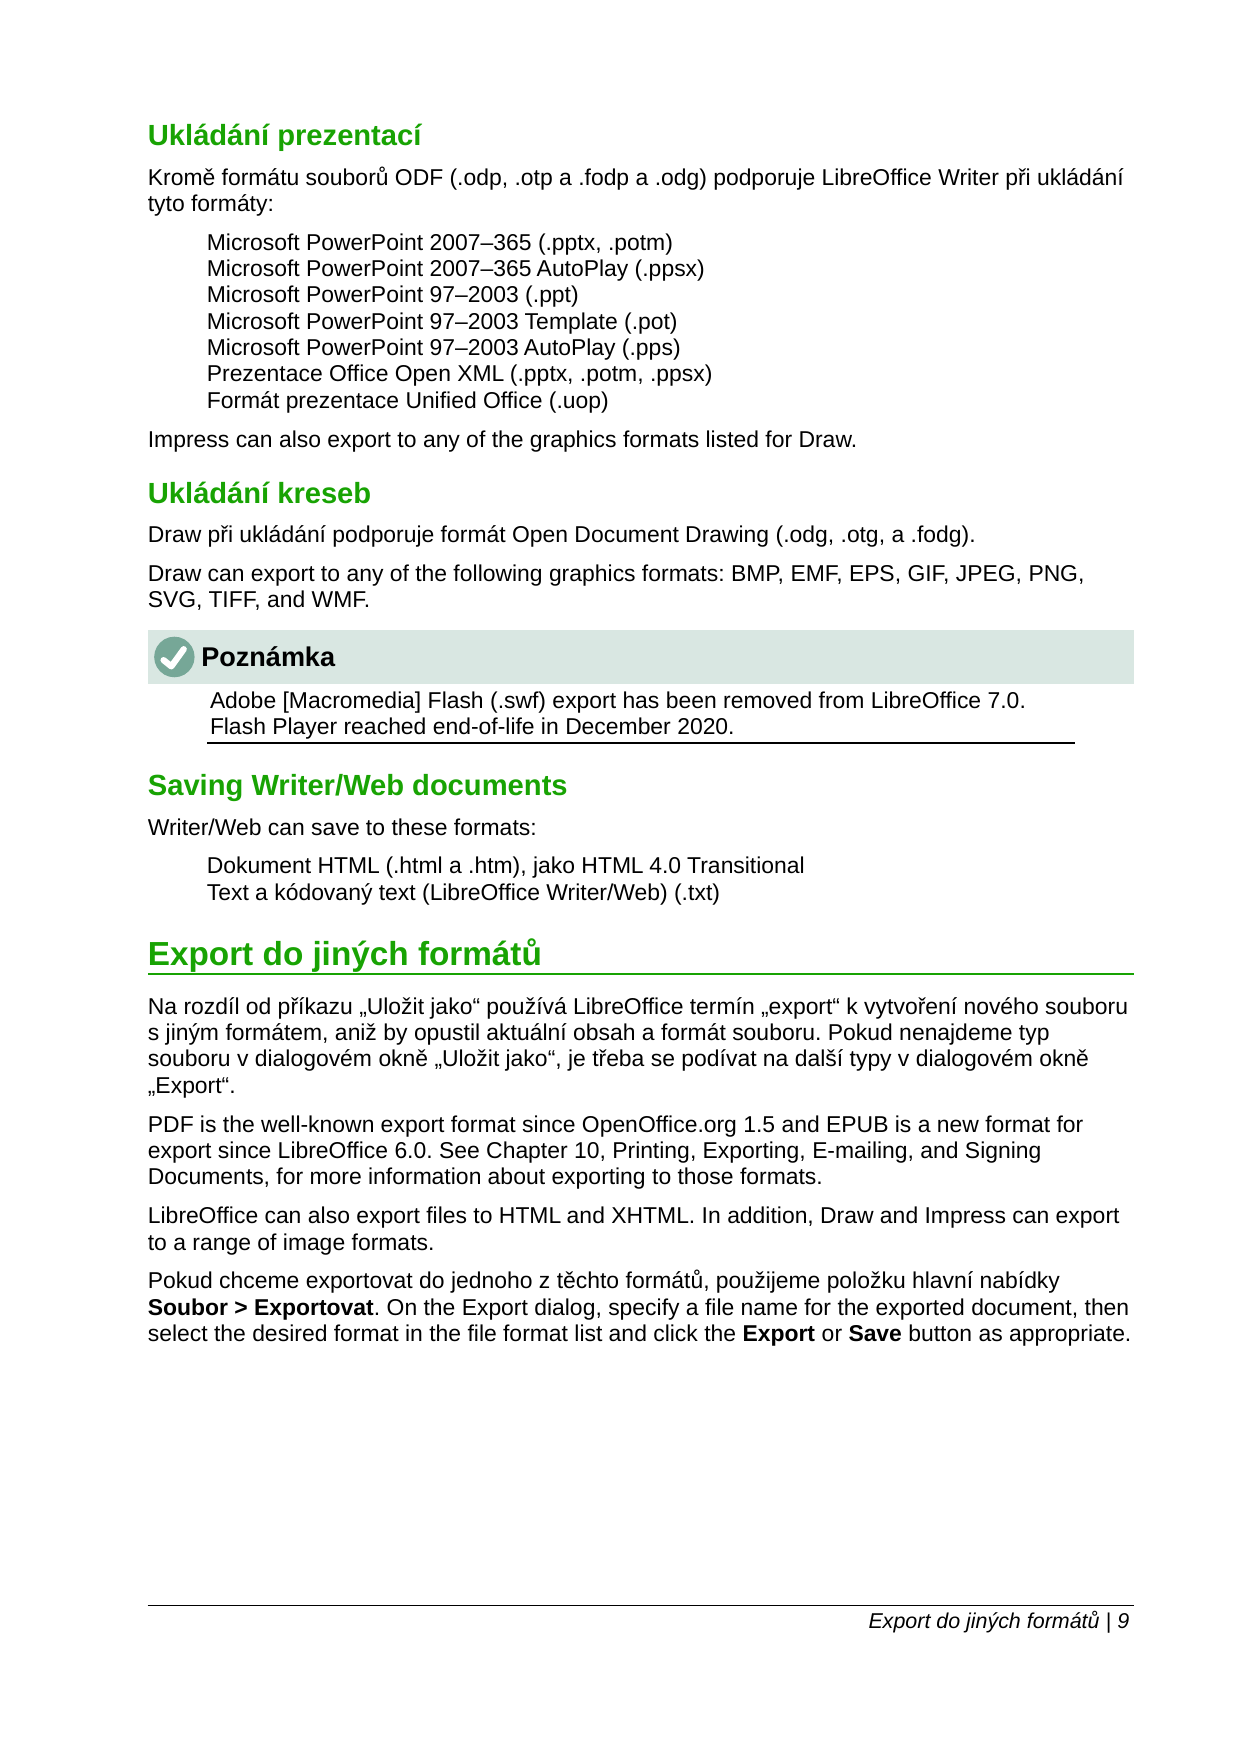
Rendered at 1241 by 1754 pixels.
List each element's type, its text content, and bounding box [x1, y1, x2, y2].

list Kromě formátu souborů ODF (.odp, .otp a .fodp a .odg) podporuje LibreOffice Writer při ukládání tyto formáty: [148, 163, 1134, 216]
text PDF is the well-known export format since OpenOffice.org 1.5 and EPUB is a new format for export since LibreOffice 6.0. See Chapter 10, Printing, Exporting, E-mailing, and Signing Documents, for more information about exporting to those formats. [148, 1111, 1134, 1190]
subtitle Poznámka [148, 630, 1134, 684]
subtitle Export do jiných formátů [148, 934, 1134, 973]
text Draw can export to any of the following graphics formats: BMP, EMF, EPS, GIF, JPEG, PNG, SVG, TIFF, and WMF. [148, 560, 1134, 612]
text Draw při ukládání podporuje formát Open Document Drawing (.odg, .otg, a .fodg). [148, 521, 1134, 547]
text Microsoft PowerPoint 2007–365 (.pptx, .potm) Microsoft PowerPoint 2007–365 AutoPlay (.ppsx) Microsoft PowerPoint 97–2003 (.ppt) Microsoft PowerPoint 97–2003 Template (.pot) Microsoft PowerPoint 97–2003 AutoPlay (.pps) Prezentace Office Open XML (.pptx, .potm, .ppsx) Formát prezentace Unified Office (.uop) [207, 229, 1134, 413]
text Adobe [Macromedia] Flash (.swf) export has been removed from LibreOffice 7.0. Flash Player reached end-of-life in December 2020. [207, 684, 1075, 742]
subtitle Ukládání kreseb [148, 476, 1134, 509]
text Dokument HTML (.html a .htm), jako HTML 4.0 Transitional Text a kódovaný text (LibreOffice Writer/Web) (.txt) [207, 852, 1134, 905]
text Impress can also export to any of the graphics formats listed for Draw. [148, 426, 1134, 452]
text Writer/Web can save to these formats: [148, 813, 1134, 840]
text Pokud chceme exportovat do jednoho z těchto formátů, použijeme položku hlavní nabídky Soubor > Exportovat. On the Export dialog, specify a file name for the exported document, then select the desired format in the file format list and click the Export or Save button as appropriate. [148, 1267, 1134, 1346]
text LibreOffice can also export files to HTML and XHTML. In addition, Draw and Impress can export to a range of image formats. [148, 1202, 1134, 1255]
subtitle Ukládání prezentací [148, 118, 1134, 152]
text Na rozdíl od příkazu „Uložit jako“ používá LibreOffice termín „export“ k vytvoření nového souboru s jiným formátem, aniž by opustil aktuální obsah a formát souboru. Pokud nenajdeme typ souboru v dialogovém okně „Uložit jako“, je třeba se podívat na další typy v dialogovém okně „Export“. [148, 993, 1134, 1098]
subtitle Saving Writer/Web documents [148, 768, 1134, 802]
